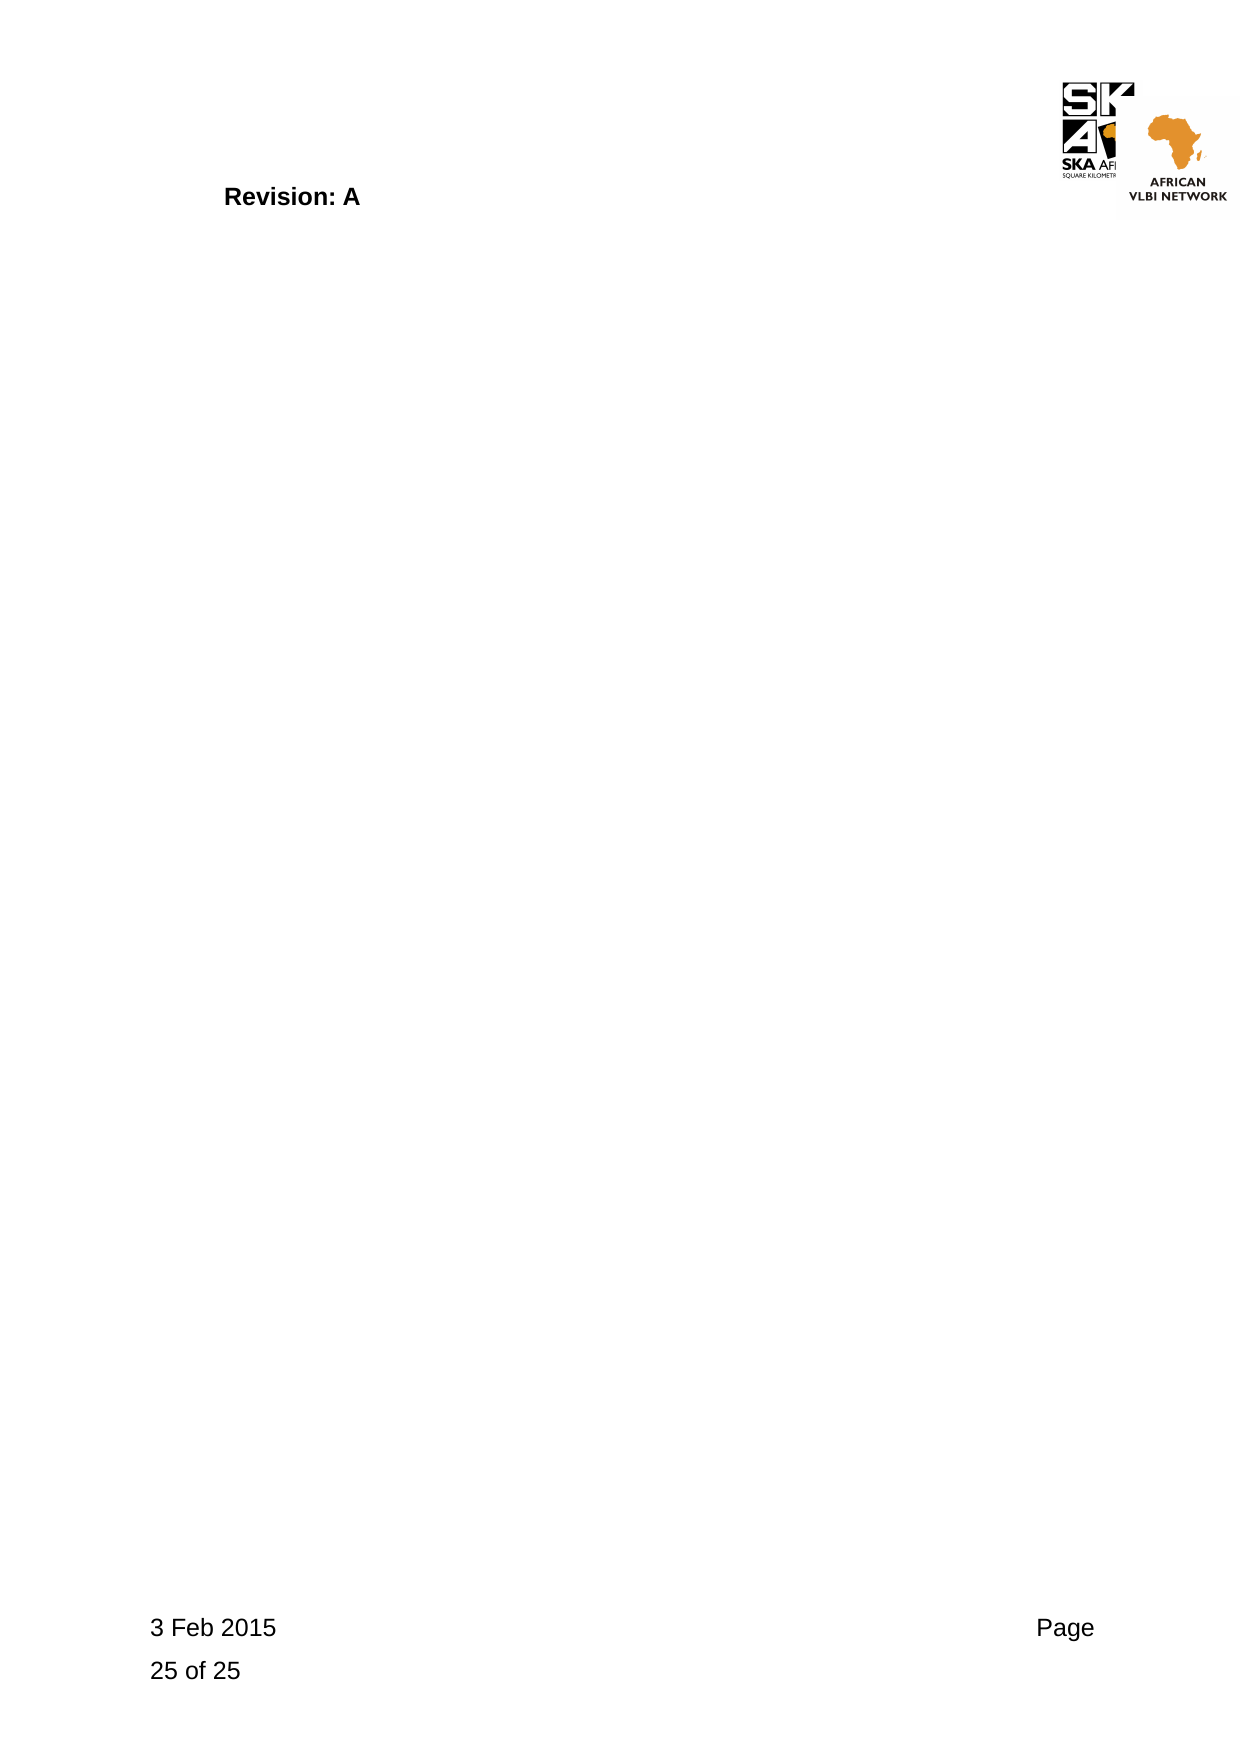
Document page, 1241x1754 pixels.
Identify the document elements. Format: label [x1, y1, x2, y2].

picture [1059, 80, 1241, 220]
